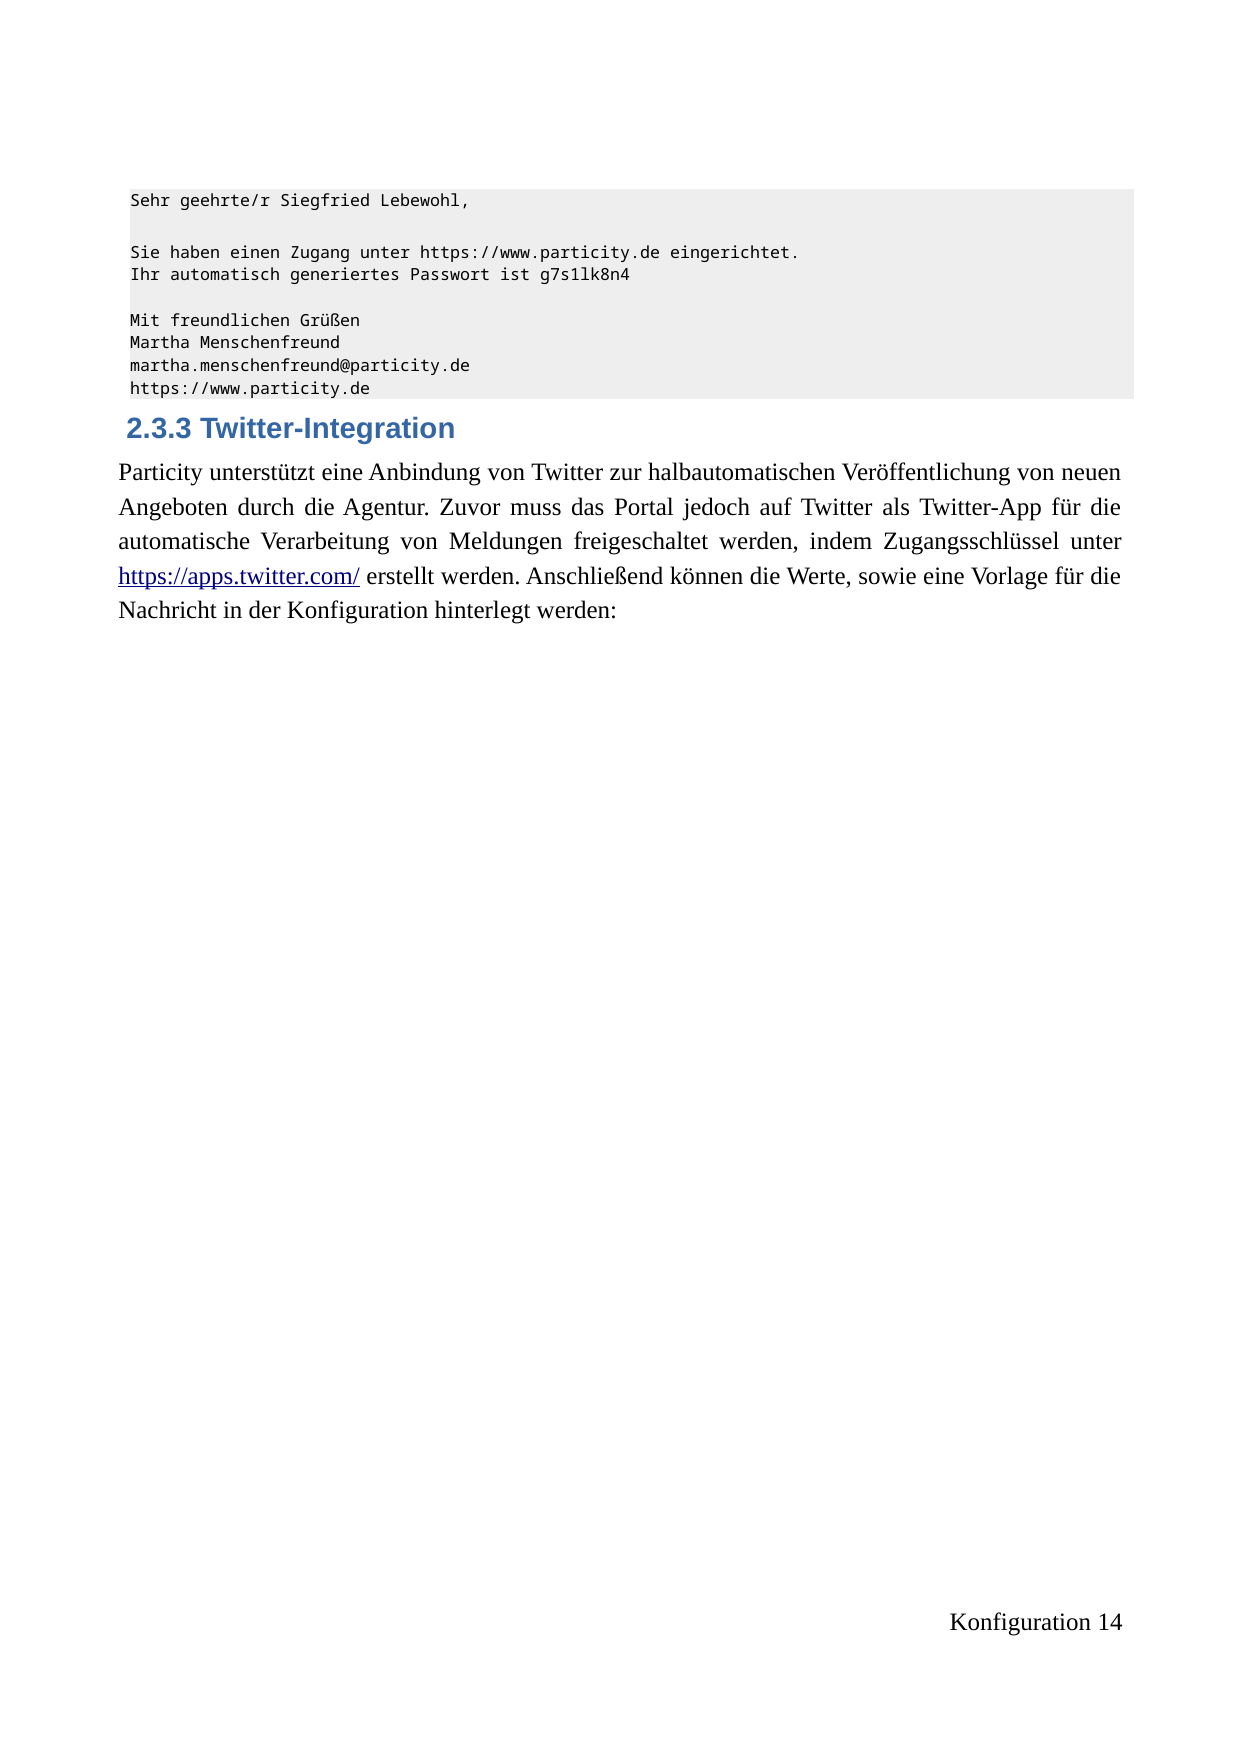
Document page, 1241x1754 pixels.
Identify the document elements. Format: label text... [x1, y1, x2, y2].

text Sehr geehrte/r Siegfried Lebewohl, [130, 189, 1134, 240]
text Ihr automatisch generiertes Passwort ist g7s1lk8n4 Mit freundlichen Grüßen Martha Menschenfreund martha.menschenfreund@particity.de https://www.particity.de [130, 263, 1134, 399]
text Particity unterstützt eine Anbindung von Twitter zur halbautomatischen Veröffentlichung von neuen Angeboten durch die Agentur. Zuvor muss das Portal jedoch auf Twitter als Twitter-App für die automatische Verarbeitung von Meldungen freigeschaltet werden, indem Zugangsschlüssel unter https://apps.twitter.com/ erstellt werden. Anschließend können die Werte, sowie eine Vorlage für die Nachricht in der Konfiguration hinterlegt werden: [118, 457, 1122, 624]
subtitle Twitter-Integration [118, 177, 1122, 445]
text Sie haben einen Zugang unter https://www.particity.de eingerichtet. [130, 240, 1134, 263]
